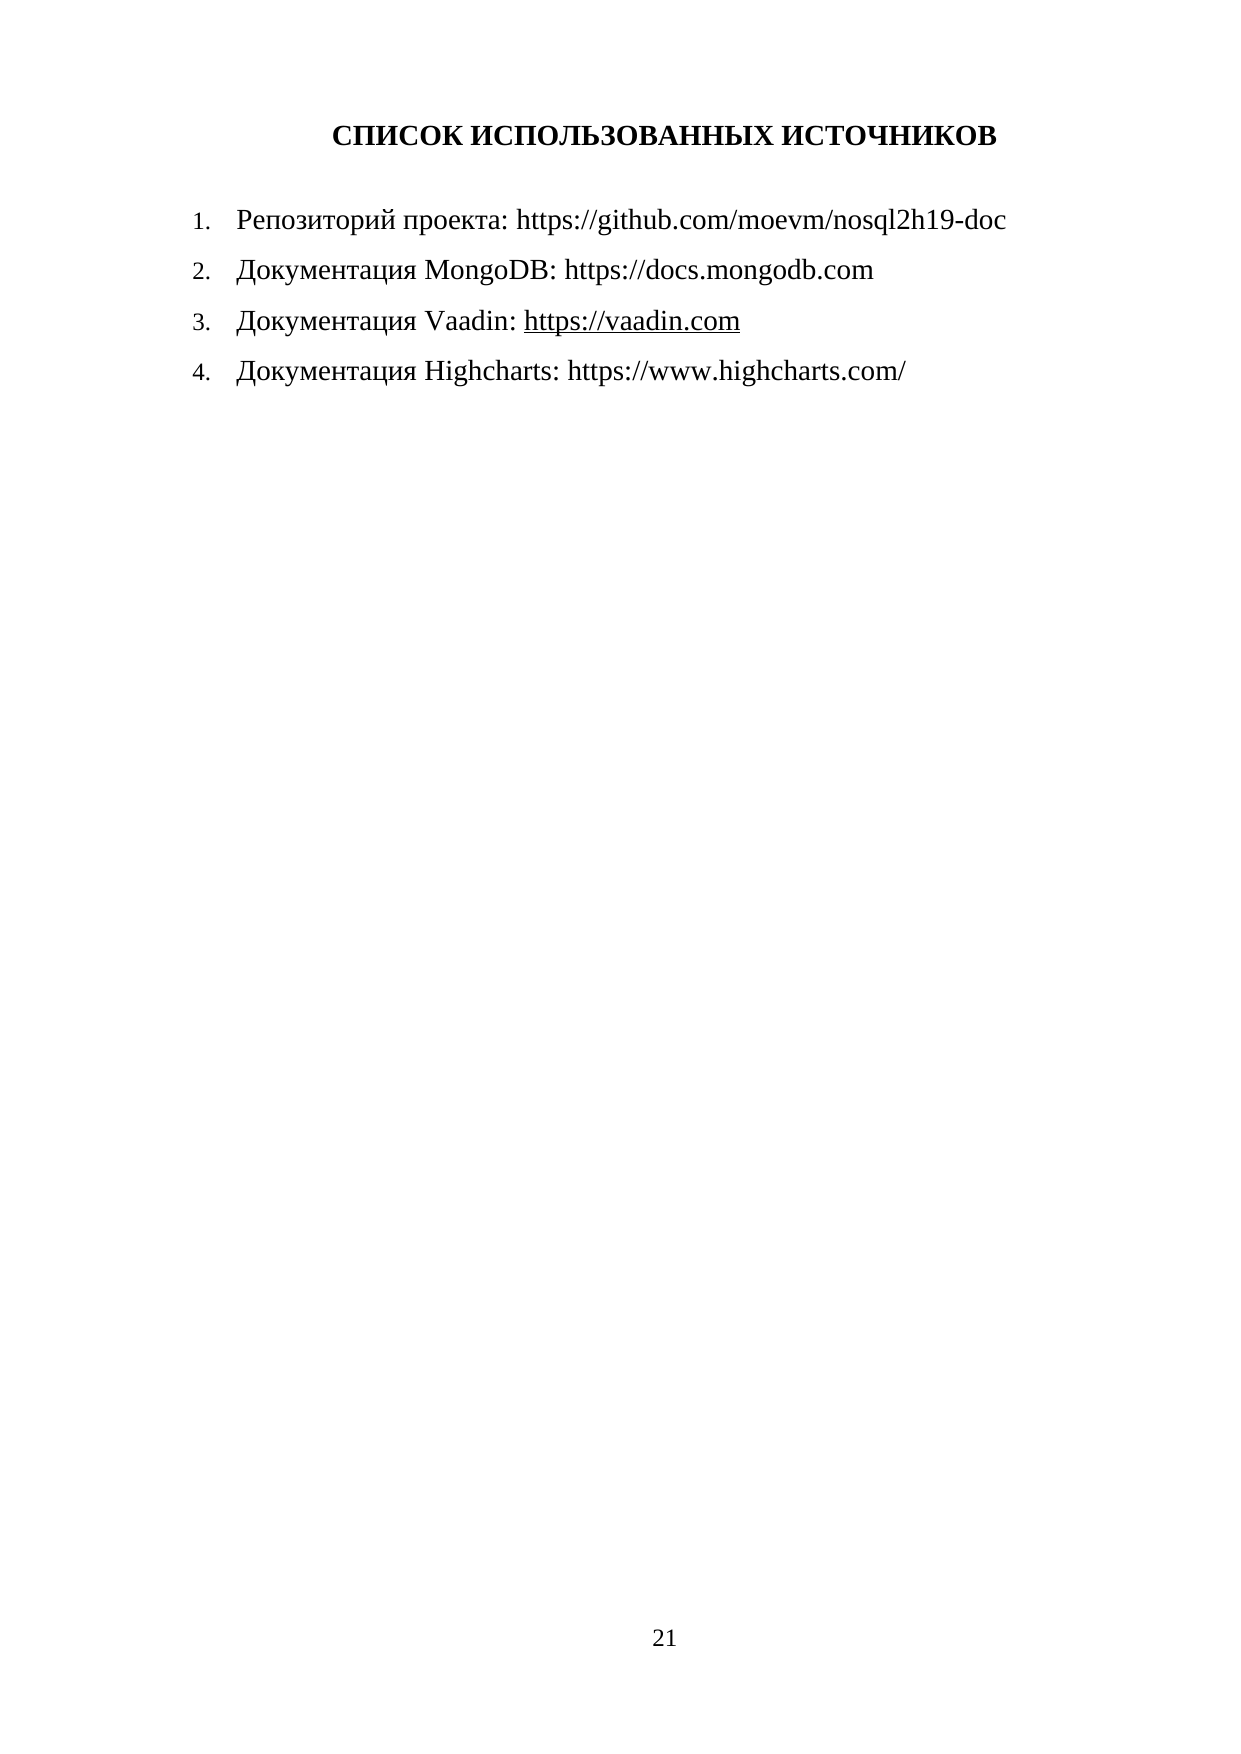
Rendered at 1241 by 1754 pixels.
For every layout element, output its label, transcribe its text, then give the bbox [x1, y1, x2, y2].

text список использованных источников [177, 118, 1152, 152]
list Документация Highcharts: https://www.highcharts.com/ [192, 353, 1152, 386]
list Документация MongoDB: https://docs.mongodb.com [192, 252, 1152, 286]
list Репозиторий проекта: https://github.com/moevm/nosql2h19-doc [192, 202, 1152, 236]
list Документация Vaadin: https://vaadin.com [192, 303, 1152, 336]
